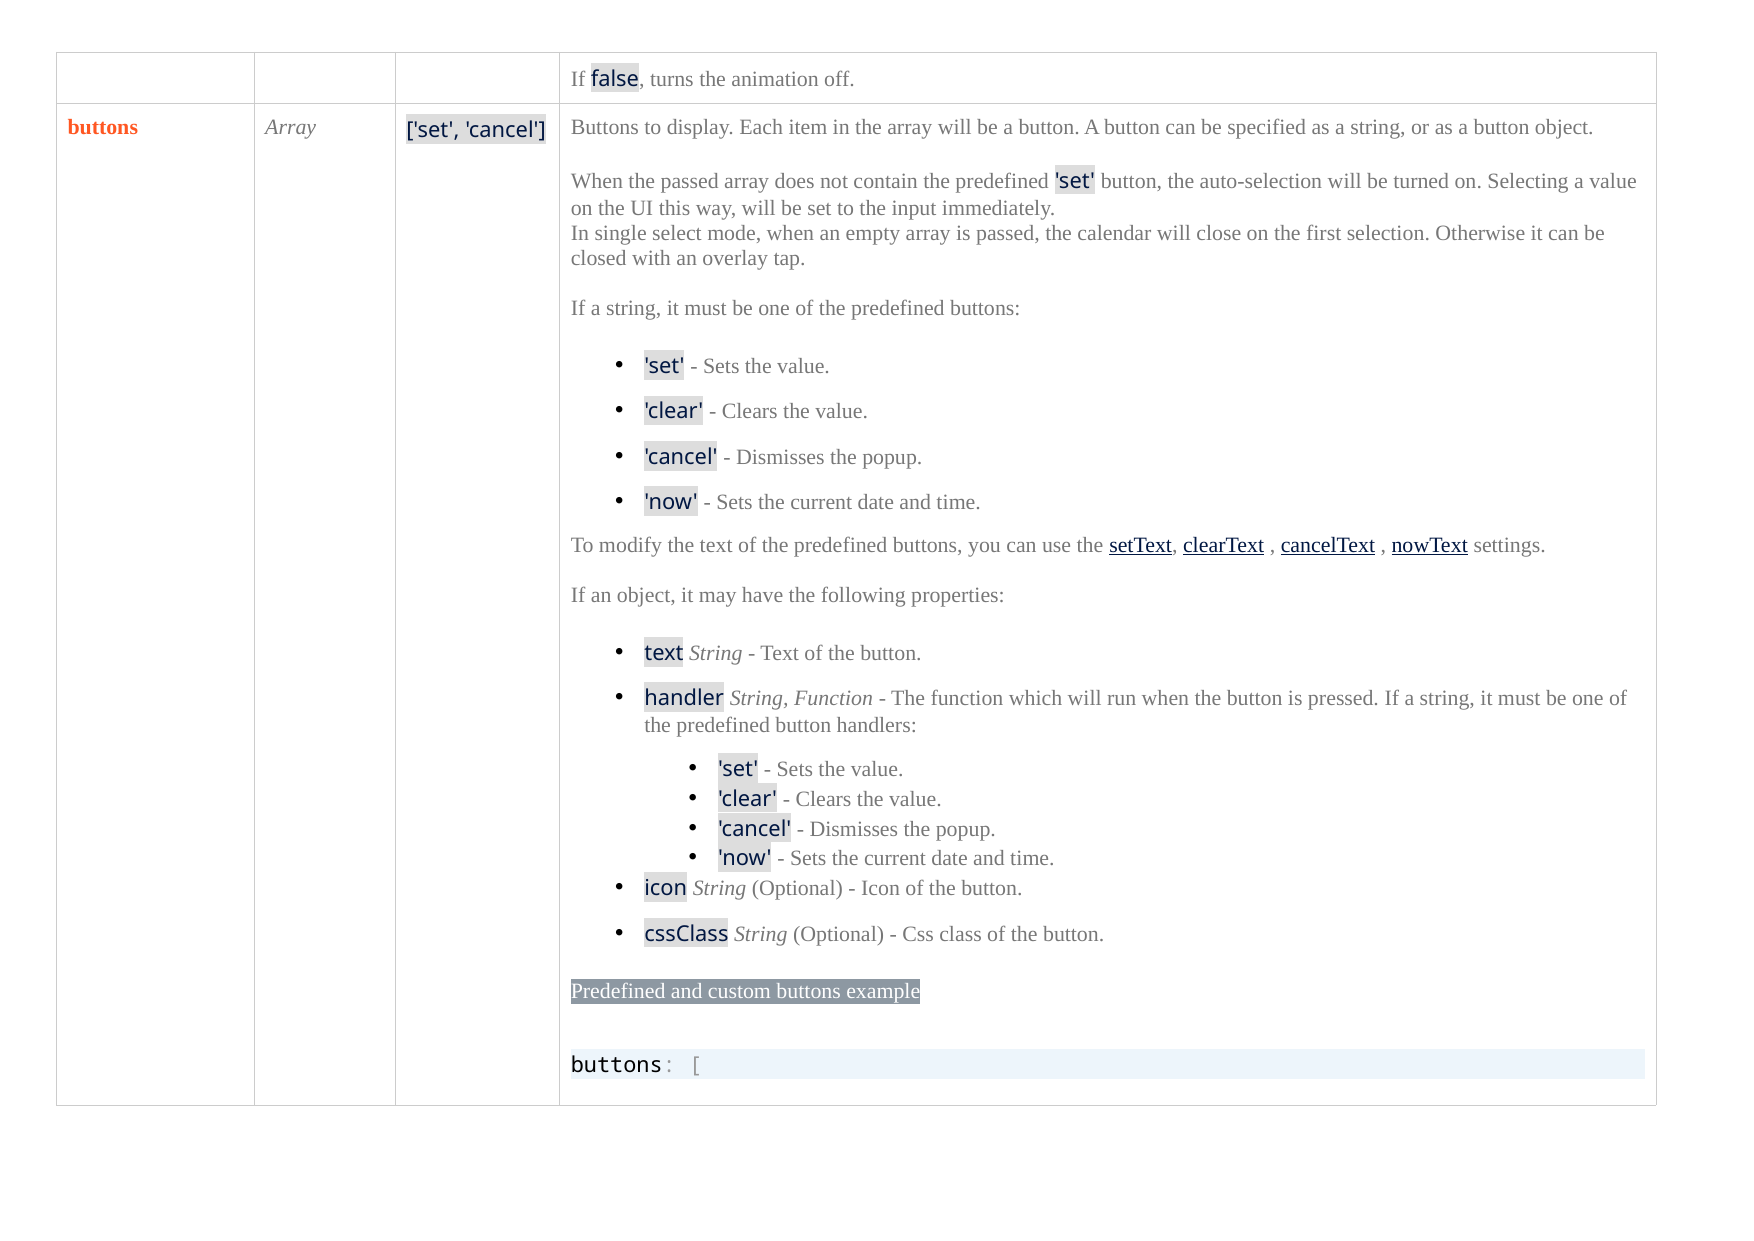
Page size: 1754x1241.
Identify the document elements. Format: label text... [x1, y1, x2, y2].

table_cell ['set', 'cancel'] [396, 104, 559, 1105]
table_cell buttons [57, 104, 254, 1105]
table_cell [396, 53, 559, 103]
table_cell Buttons to display. Each item in the array will be a button. A button can be specified as a string, or as a button object. When the passed array does not contain the predefined 'set' button, the auto-selection will be turned on. Selecting a value on the UI this way, will be set to the input immediately. In single select mode, when an empty array is passed, the calendar will close on the first selection. Otherwise it can be closed with an overlay tap. If a string, it must be one of the predefined buttons: 'set' - Sets the value. 'clear' - Clears the value. 'cancel' - Dismisses the popup. 'now' - Sets the current date and time. To modify the text of the predefined buttons, you can use the setText, clearText , cancelText , nowText settings. If an object, it may have the following properties: text String - Text of the button. handler String, Function - The function which will run when the button is pressed. If a string, it must be one of the predefined button handlers: 'set' - Sets the value. 'clear' - Clears the value. 'cancel' - Dismisses the popup. 'now' - Sets the current date and time. icon String (Optional) - Icon of the button. cssClass String (Optional) - Css class of the button. Predefined and custom buttons example buttons: [ 'set', { text: 'Custom', icon: 'checkmark', cssClass: 'my-btn', handler: function (event, inst) { alert('Custom button clicked!'); } }, 'cancel' ] Predefined button handler example buttons: [ 'set', { text: 'Hide', handler: 'cancel', icon: 'close', cssClass: 'my-btn' } ] [560, 104, 1656, 1105]
table_cell Animation to use for show/hide (if display is not inline). Possible values: 'fade' 'flip' 'pop' 'swing' 'slidevertical' 'slidehorizontal' 'slidedown' 'slideup' If false, turns the animation off. [560, 53, 1656, 103]
table_cell [57, 53, 254, 103]
table_cell [255, 53, 395, 103]
table_cell Array [255, 104, 395, 1105]
